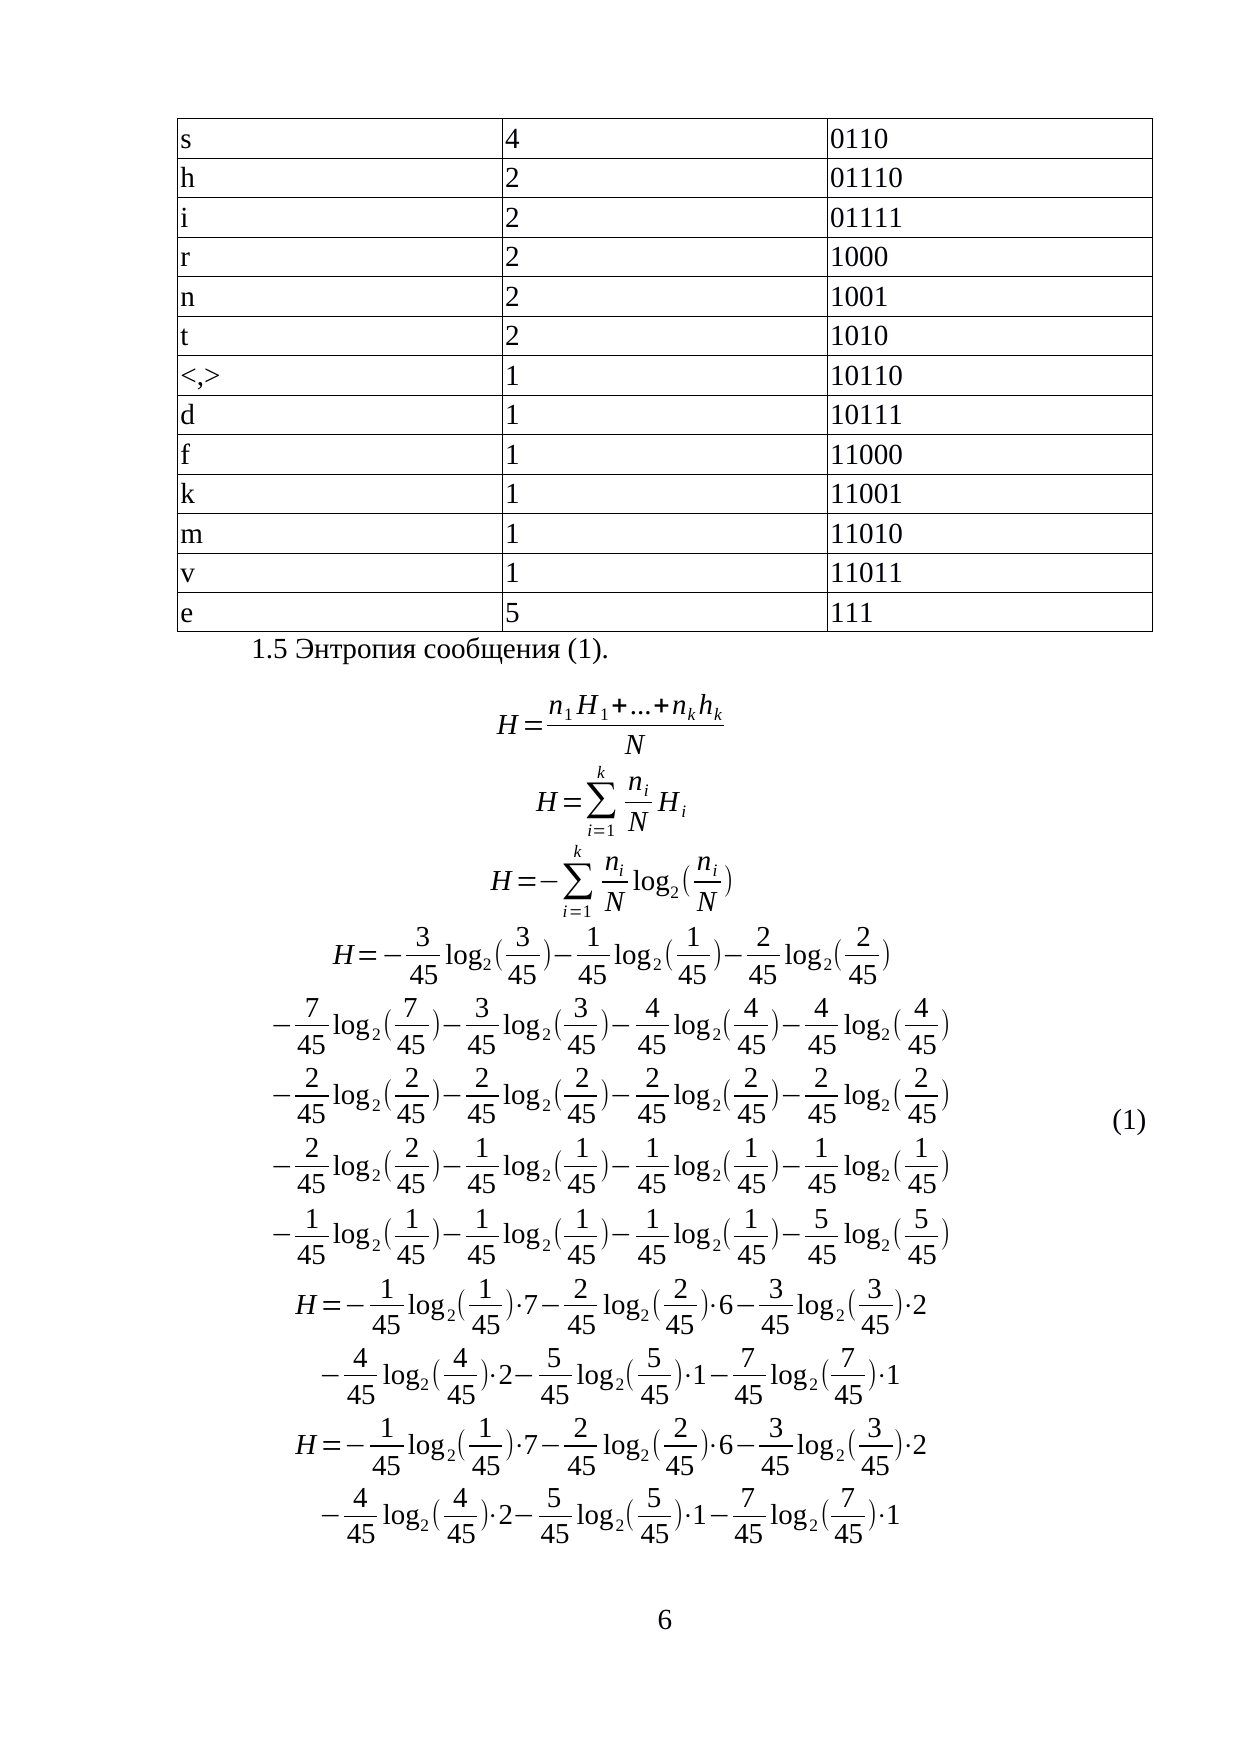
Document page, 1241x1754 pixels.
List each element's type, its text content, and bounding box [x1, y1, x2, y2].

table_cell 5 [503, 593, 827, 631]
table_cell r [178, 238, 502, 276]
table_cell t [178, 317, 502, 355]
table_cell 1001 [828, 277, 1152, 316]
table_header [177, 682, 1043, 1556]
table_cell 4 [503, 119, 827, 158]
table_cell 1 [503, 396, 827, 434]
table_cell k [178, 475, 502, 513]
table_cell 10110 [828, 356, 1152, 394]
table_cell 2 [503, 317, 827, 355]
table_cell 1010 [828, 317, 1152, 355]
table_cell 2 [503, 238, 827, 276]
table_cell 1 [503, 514, 827, 552]
table_cell 11010 [828, 514, 1152, 552]
table_cell 11000 [828, 435, 1152, 473]
table_cell 01110 [828, 159, 1152, 197]
table_cell d [178, 396, 502, 434]
table_cell 1 [503, 475, 827, 513]
table_cell 2 [503, 277, 827, 316]
table_cell 1 [503, 554, 827, 592]
text 1.5 Энтропия сообщения (1). [177, 632, 1152, 665]
table_cell 0110 [828, 119, 1152, 158]
table_cell n [178, 277, 502, 316]
table_cell <,> [178, 356, 502, 394]
table_cell v [178, 554, 502, 592]
table_cell 1 [503, 435, 827, 473]
table_cell 111 [828, 593, 1152, 631]
table_cell 11011 [828, 554, 1152, 592]
table_cell h [178, 159, 502, 197]
table_header (1) [1043, 682, 1152, 1556]
table_cell f [178, 435, 502, 473]
table_cell e [178, 593, 502, 631]
table_cell s [178, 119, 502, 158]
table_cell 1 [503, 356, 827, 394]
table_cell 2 [503, 198, 827, 237]
table_cell m [178, 514, 502, 552]
table_cell 01111 [828, 198, 1152, 237]
table_cell 1000 [828, 238, 1152, 276]
table_cell 10111 [828, 396, 1152, 434]
table_cell i [178, 198, 502, 237]
table_cell 2 [503, 159, 827, 197]
table_cell 11001 [828, 475, 1152, 513]
